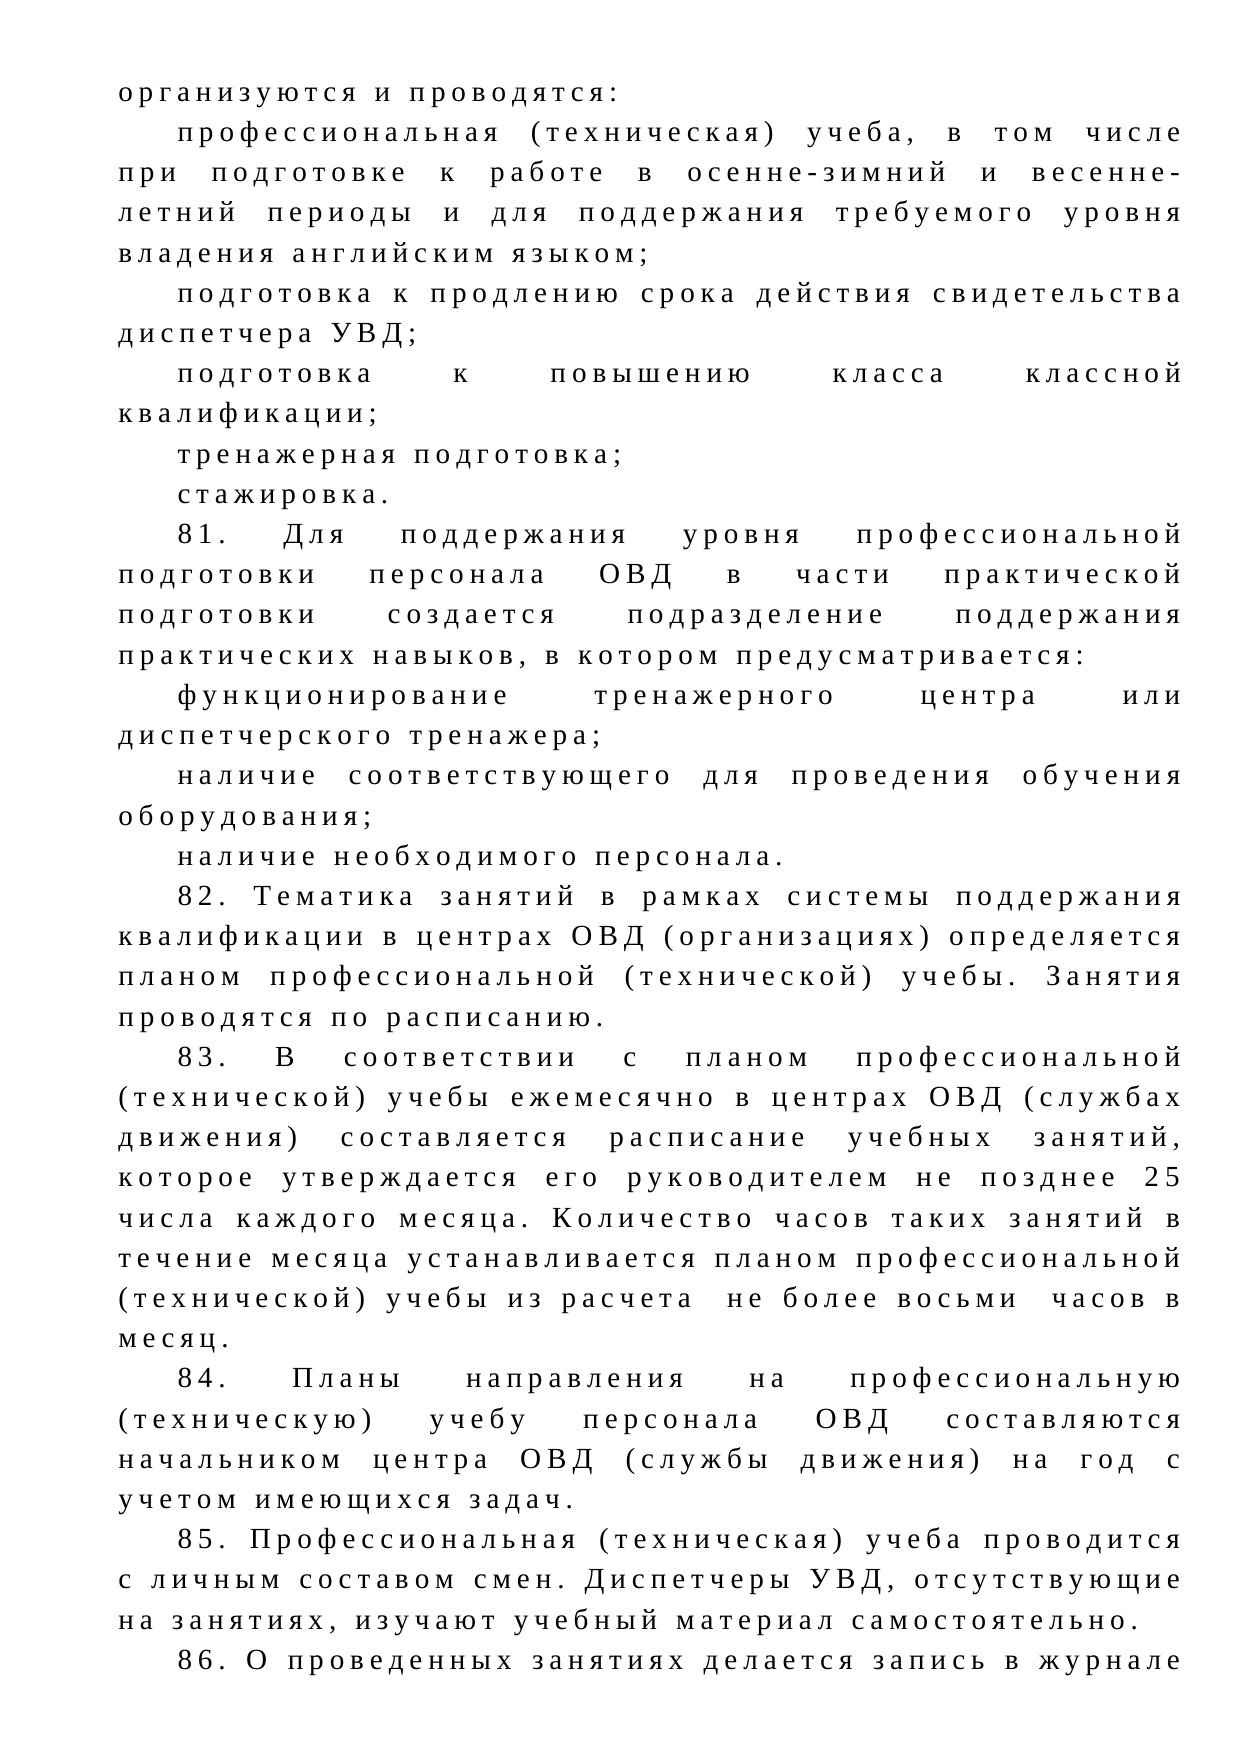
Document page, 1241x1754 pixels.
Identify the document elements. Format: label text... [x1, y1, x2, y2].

text 81. Для поддержания уровня профессиональной подготовки персонала ОВД в части практической подготовки создается подразделение поддержания практических навыков, в котором предусматривается: [118, 516, 1181, 670]
text 86. О проведенных занятиях делается запись в журнале [118, 1642, 1181, 1676]
text подготовка к продлению срока действия свидетельства диспетчера УВД; [118, 275, 1181, 349]
text наличие соответствующего для проведения обучения оборудования; [118, 757, 1181, 831]
text 85. Профессиональная (техническая) учеба проводится с личным составом смен. Диспетчеры УВД, отсутствующие на занятиях, изучают учебный материал самостоятельно. [118, 1521, 1181, 1635]
text 82. Тематика занятий в рамках системы поддержания квалификации в центрах ОВД (организациях) определяется планом профессиональной (технической) учебы. Занятия проводятся по расписанию. [118, 878, 1181, 1032]
text 83. В соответствии с планом профессиональной (технической) учебы ежемесячно в центрах ОВД (службах движения) составляется расписание учебных занятий, которое утверждается его руководителем не позднее 25 числа каждого месяца. Количество часов таких занятий в течение месяца устанавливается планом профессиональной (технической) учебы из расчета не более восьми часов в месяц. [118, 1039, 1181, 1354]
text тренажерная подготовка; [118, 436, 1181, 469]
text 84. Планы направления на профессиональную (техническую) учебу персонала ОВД составляются начальником центра ОВД (службы движения) на год с учетом имеющихся задач. [118, 1361, 1181, 1515]
text функционирование тренажерного центра или диспетчерского тренажера; [118, 677, 1181, 751]
text стажировка. [118, 476, 1181, 509]
text подготовка к повышению класса классной квалификации; [118, 355, 1181, 429]
text организуются и проводятся: [118, 74, 1181, 107]
text наличие необходимого персонала. [118, 838, 1181, 871]
text профессиональная (техническая) учеба, в том числе при подготовке к работе в осенне-зимний и весенне-летний периоды и для поддержания требуемого уровня владения английским языком; [118, 114, 1181, 268]
